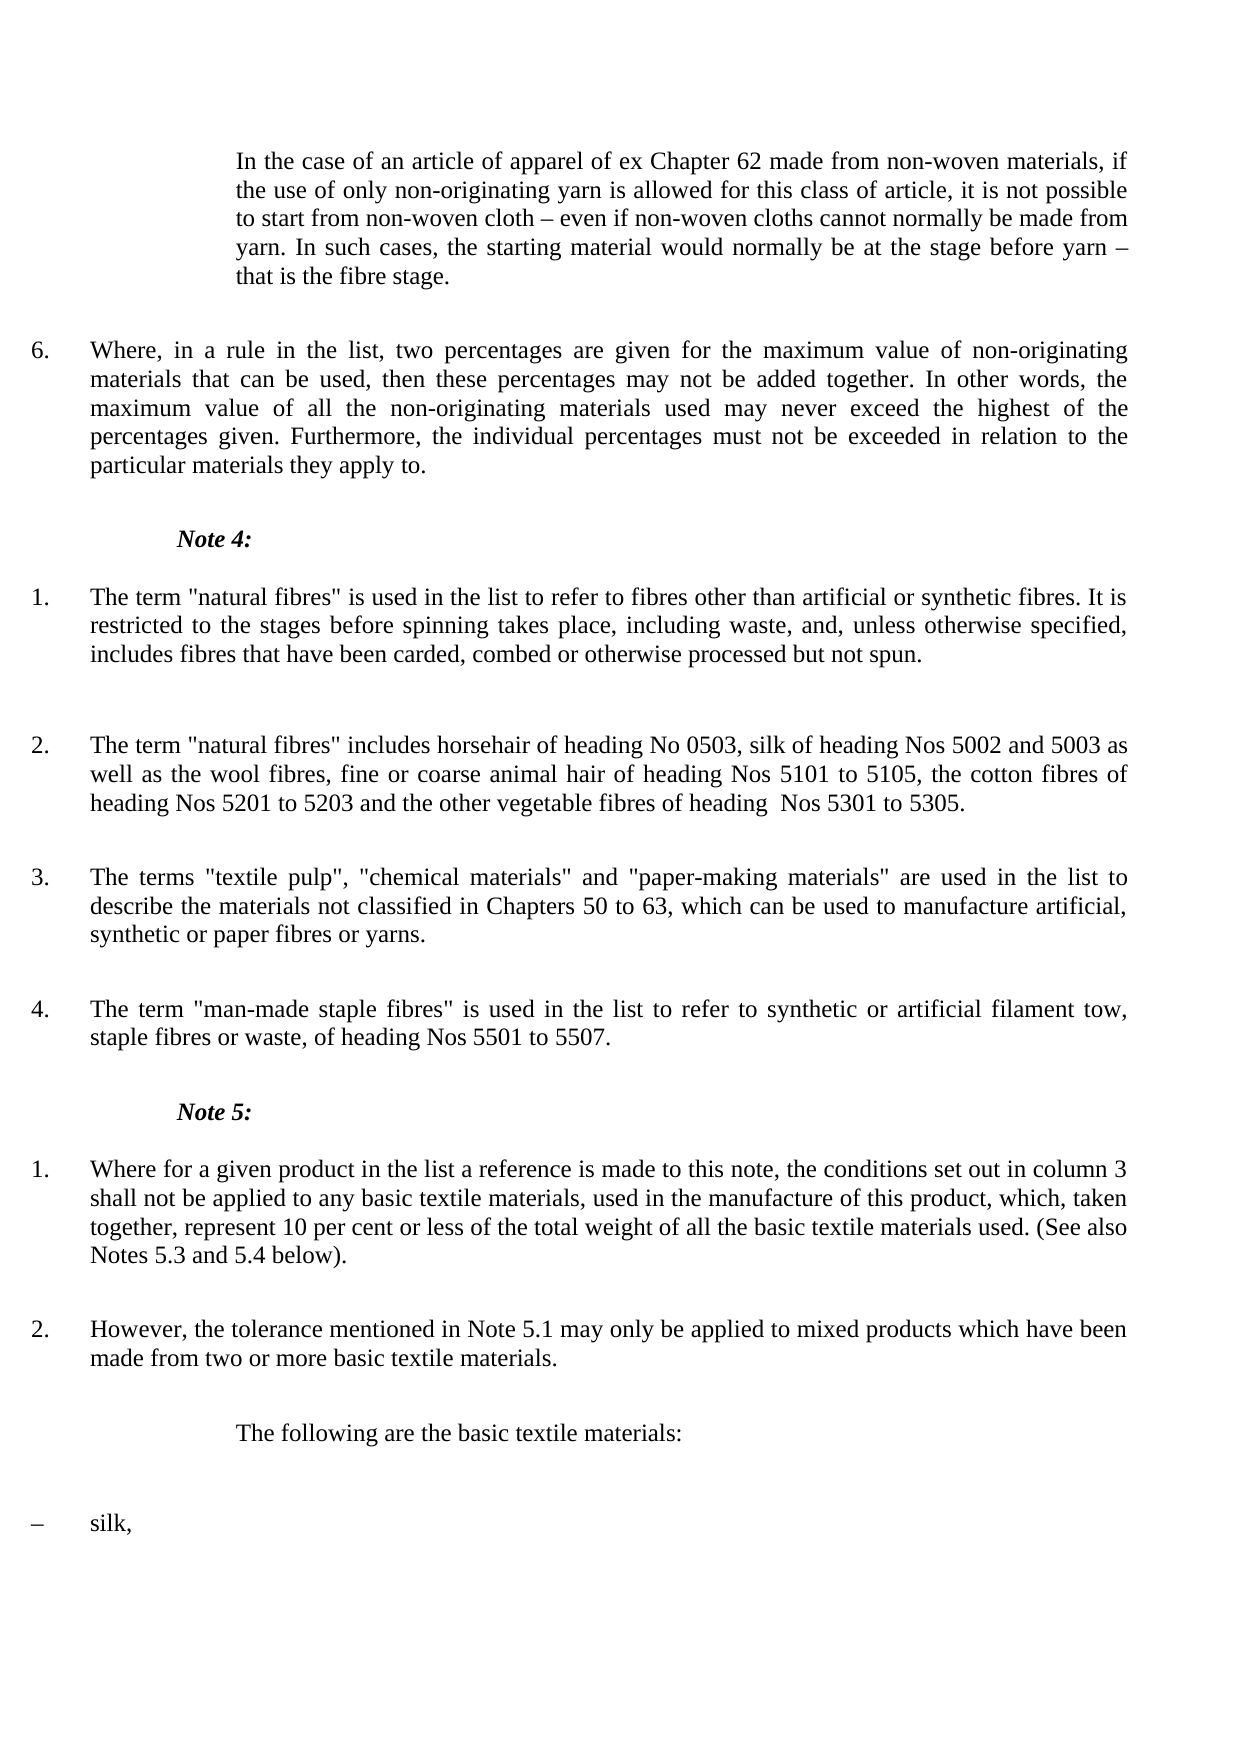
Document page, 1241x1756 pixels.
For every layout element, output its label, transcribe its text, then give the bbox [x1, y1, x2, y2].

text Note 5: [177, 1097, 1129, 1125]
text In the case of an article of apparel of ex Chapter 62 made from non-woven materials, if the use of only non-originating yarn is allowed for this class of article, it is not possible to start from non-woven cloth – even if non-woven cloths cannot normally be made from yarn. In such cases, the starting material would normally be at the stage before yarn – that is the fibre stage. [236, 146, 1129, 290]
list The terms "textile pulp", "chemical materials" and "paper-making materials" are used in the list to describe the materials not classified in Chapters 50 to 63, which can be used to manufacture artificial, synthetic or paper fibres or yarns. [31, 862, 1129, 948]
list The term "natural fibres" is used in the list to refer to fibres other than artificial or synthetic fibres. It is restricted to the stages before spinning takes place, including waste, and, unless otherwise specified, includes fibres that have been carded, combed or otherwise processed but not spun. [31, 582, 1129, 668]
list The term "natural fibres" includes horsehair of heading No 0503, silk of heading Nos 5002 and 5003 as well as the wool fibres, fine or coarse animal hair of heading Nos 5101 to 5105, the cotton fibres of heading Nos 5201 to 5203 and the other vegetable fibres of heading Nos 5301 to 5305. [31, 730, 1129, 817]
list Where for a given product in the list a reference is made to this note, the conditions set out in column 3 shall not be applied to any basic textile materials, used in the manufacture of this product, which, taken together, represent 10 per cent or less of the total weight of all the basic textile materials used. (See also Notes 5.3 and 5.4 below). [31, 1154, 1129, 1269]
list Where, in a rule in the list, two percentages are given for the maximum value of non-originating materials that can be used, then these percentages may not be added together. In other words, the maximum value of all the non-originating materials used may never exceed the highest of the percentages given. Furthermore, the individual percentages must not be exceeded in relation to the particular materials they apply to. [31, 335, 1129, 479]
list silk, [31, 1508, 1129, 1537]
text The following are the basic textile materials: [236, 1418, 1129, 1446]
list The term "man-made staple fibres" is used in the list to refer to synthetic or artificial filament tow, staple fibres or waste, of heading Nos 5501 to 5507. [31, 994, 1129, 1051]
list However, the tolerance mentioned in Note 5.1 may only be applied to mixed products which have been made from two or more basic textile materials. [31, 1314, 1129, 1372]
text Note 4: [177, 524, 1129, 553]
